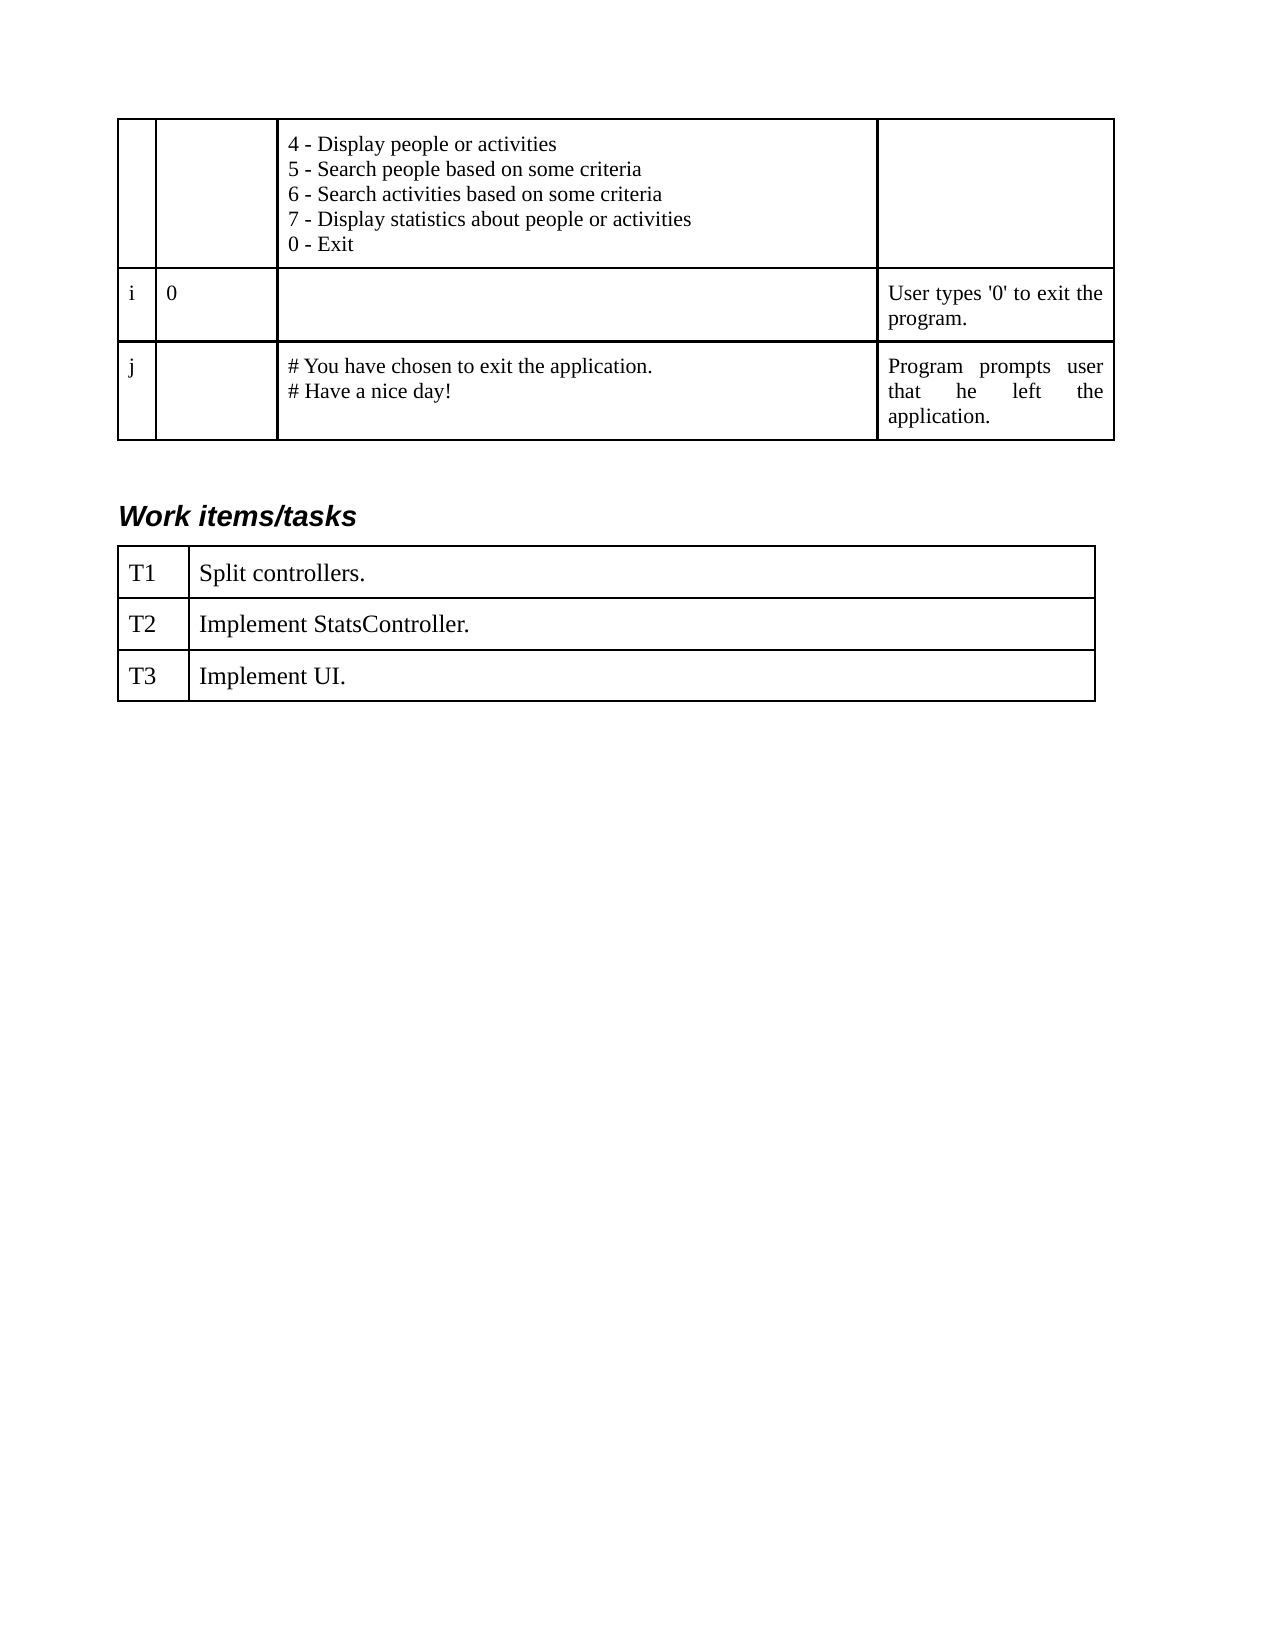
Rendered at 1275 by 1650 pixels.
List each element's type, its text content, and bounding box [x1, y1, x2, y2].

table_cell [879, 120, 1113, 267]
table_cell # You have chosen to exit the application. # Have a nice day! [279, 343, 876, 439]
table_cell [157, 343, 276, 439]
table_cell [157, 120, 276, 267]
table_cell 4 - Display people or activities 5 - Search people based on some criteria 6 - Search activities based on some criteria 7 - Display statistics about people or activities 0 - Exit [279, 120, 876, 267]
table_cell T2 [119, 599, 188, 648]
table_cell User types '0' to exit the program. [879, 269, 1113, 340]
table_header T1 [119, 547, 188, 597]
table_header Split controllers. [190, 547, 1094, 597]
table_cell T3 [119, 651, 188, 700]
table_cell Program prompts user that he left the application. [879, 343, 1113, 439]
subtitle Work items/tasks [118, 499, 1157, 533]
table_cell i [119, 269, 155, 340]
table_cell Implement StatsController. [190, 599, 1094, 648]
table_cell [279, 269, 876, 340]
table_cell 0 [157, 269, 276, 340]
table_cell [119, 120, 155, 267]
table_cell j [119, 343, 155, 439]
table_cell Implement UI. [190, 651, 1094, 700]
